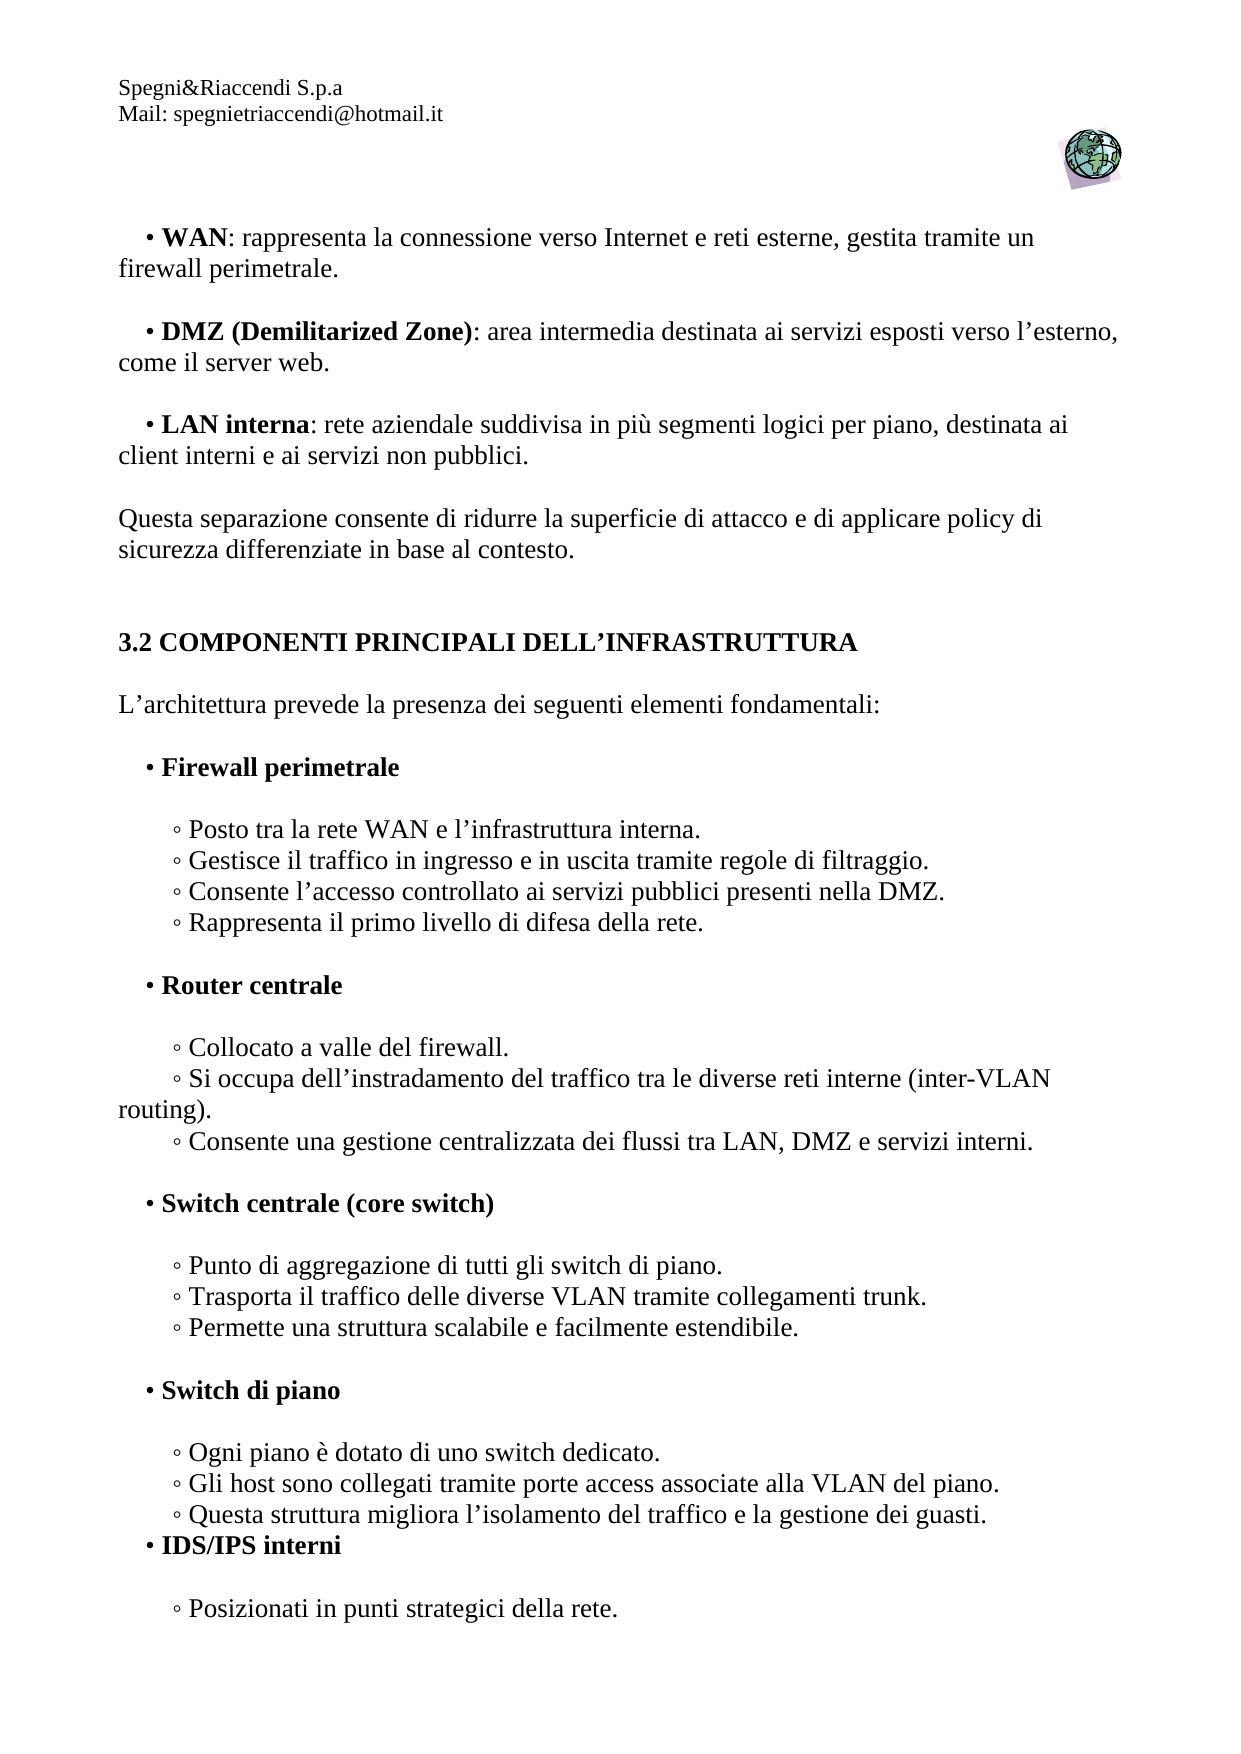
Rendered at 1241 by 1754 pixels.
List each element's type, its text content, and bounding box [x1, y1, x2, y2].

text • DMZ (Demilitarized Zone): area intermedia destinata ai servizi esposti verso l’esterno, come il server web. [118, 315, 1122, 377]
text • LAN interna: rete aziendale suddivisa in più segmenti logici per piano, destinata ai client interni e ai servizi non pubblici. [118, 408, 1122, 471]
text • Switch di piano [118, 1374, 1122, 1405]
text ◦ Questa struttura migliora l’isolamento del traffico e la gestione dei guasti. [118, 1498, 1122, 1529]
text ◦ Gli host sono collegati tramite porte access associate alla VLAN del piano. [118, 1467, 1122, 1498]
text ◦ Gestisce il traffico in ingresso e in uscita tramite regole di filtraggio. [118, 844, 1122, 875]
text ◦ Consente l’accesso controllato ai servizi pubblici presenti nella DMZ. [118, 875, 1122, 907]
text • IDS/IPS interni [118, 1529, 1122, 1561]
text ◦ Punto di aggregazione di tutti gli switch di piano. [118, 1249, 1122, 1280]
text ◦ Ogni piano è dotato di uno switch dedicato. [118, 1436, 1122, 1467]
text • WAN: rappresenta la connessione verso Internet e reti esterne, gestita tramite un firewall perimetrale. [118, 221, 1122, 284]
text ◦ Posizionati in punti strategici della rete. [118, 1592, 1122, 1623]
text ◦ Si occupa dell’instradamento del traffico tra le diverse reti interne (inter-VLAN routing). [118, 1062, 1122, 1124]
text • Router centrale [118, 969, 1122, 1000]
text Questa separazione consente di ridurre la superficie di attacco e di applicare policy di sicurezza differenziate in base al contesto. [118, 502, 1122, 564]
text ◦ Trasporta il traffico delle diverse VLAN tramite collegamenti trunk. [118, 1280, 1122, 1311]
text 3.2 COMPONENTI PRINCIPALI DELL’INFRASTRUTTURA [118, 626, 1122, 657]
text L’architettura prevede la presenza dei seguenti elementi fondamentali: [118, 688, 1122, 720]
text ◦ Consente una gestione centralizzata dei flussi tra LAN, DMZ e servizi interni. [118, 1124, 1122, 1156]
text ◦ Permette una struttura scalabile e facilmente estendibile. [118, 1311, 1122, 1343]
text • Firewall perimetrale [118, 751, 1122, 782]
text ◦ Posto tra la rete WAN e l’infrastruttura interna. [118, 813, 1122, 844]
text • Switch centrale (core switch) [118, 1187, 1122, 1218]
text ◦ Collocato a valle del firewall. [118, 1031, 1122, 1062]
text ◦ Rappresenta il primo livello di difesa della rete. [118, 907, 1122, 938]
